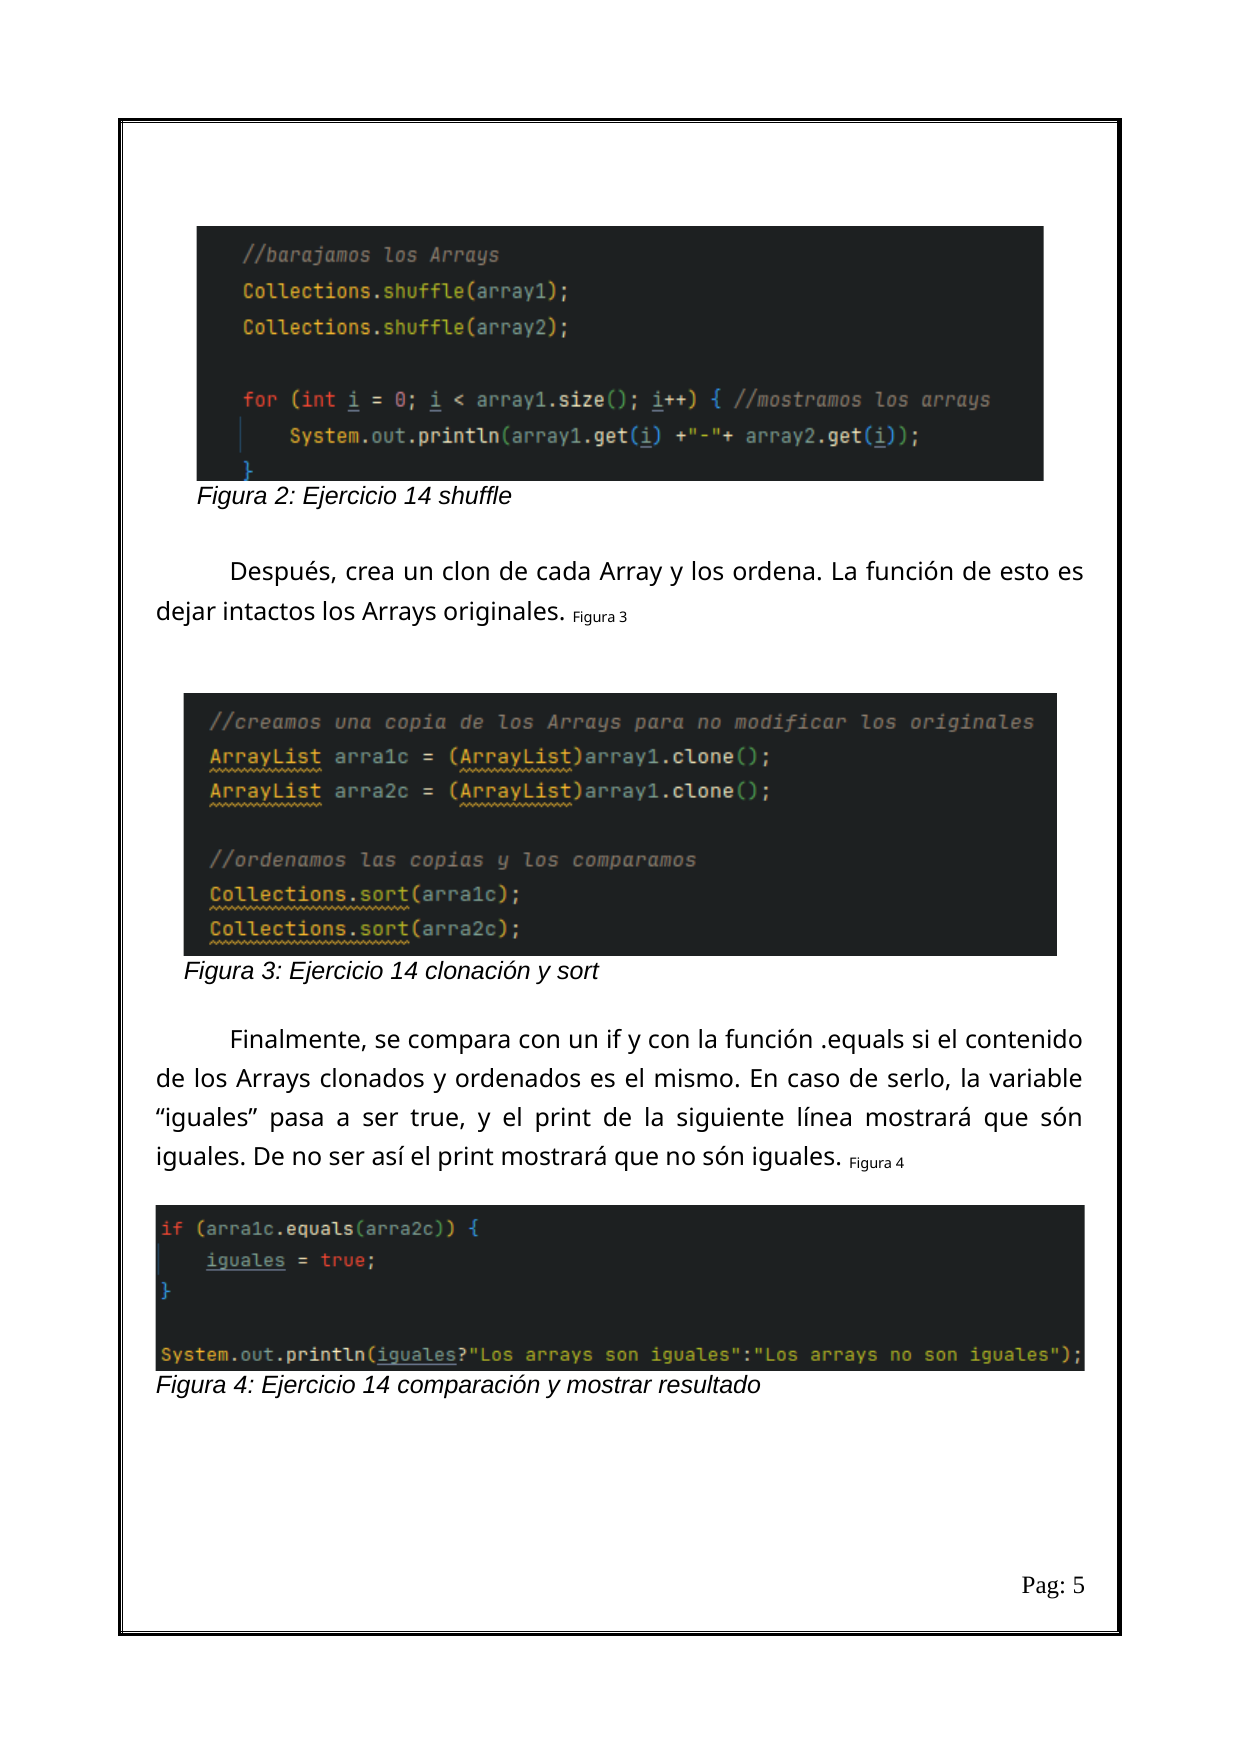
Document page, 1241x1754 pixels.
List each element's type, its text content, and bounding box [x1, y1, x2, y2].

picture [196, 226, 1044, 481]
picture [155, 1205, 1085, 1371]
text Después, crea un clon de cada Array y los ordena. La función de esto es dejar intactos los Arrays originales. Figura 3 [156, 214, 1085, 627]
text Figura 2: Ejercicio 14 shuffle [197, 481, 1043, 510]
picture [183, 693, 1057, 956]
text Figura 4: Ejercicio 14 comparación y mostrar resultado [156, 1371, 1085, 1399]
text Figura 3: Ejercicio 14 clonación y sort [183, 956, 1057, 985]
text Finalmente, se compara con un if y con la función .equals si el contenido de los Arrays clonados y ordenados es el mismo. En caso de serlo, la variable “iguales” pasa a ser true, y el print de la siguiente línea mostrará que són iguales. De no ser así el print mostrará que no són iguales. Figura 4 [156, 1021, 1085, 1173]
